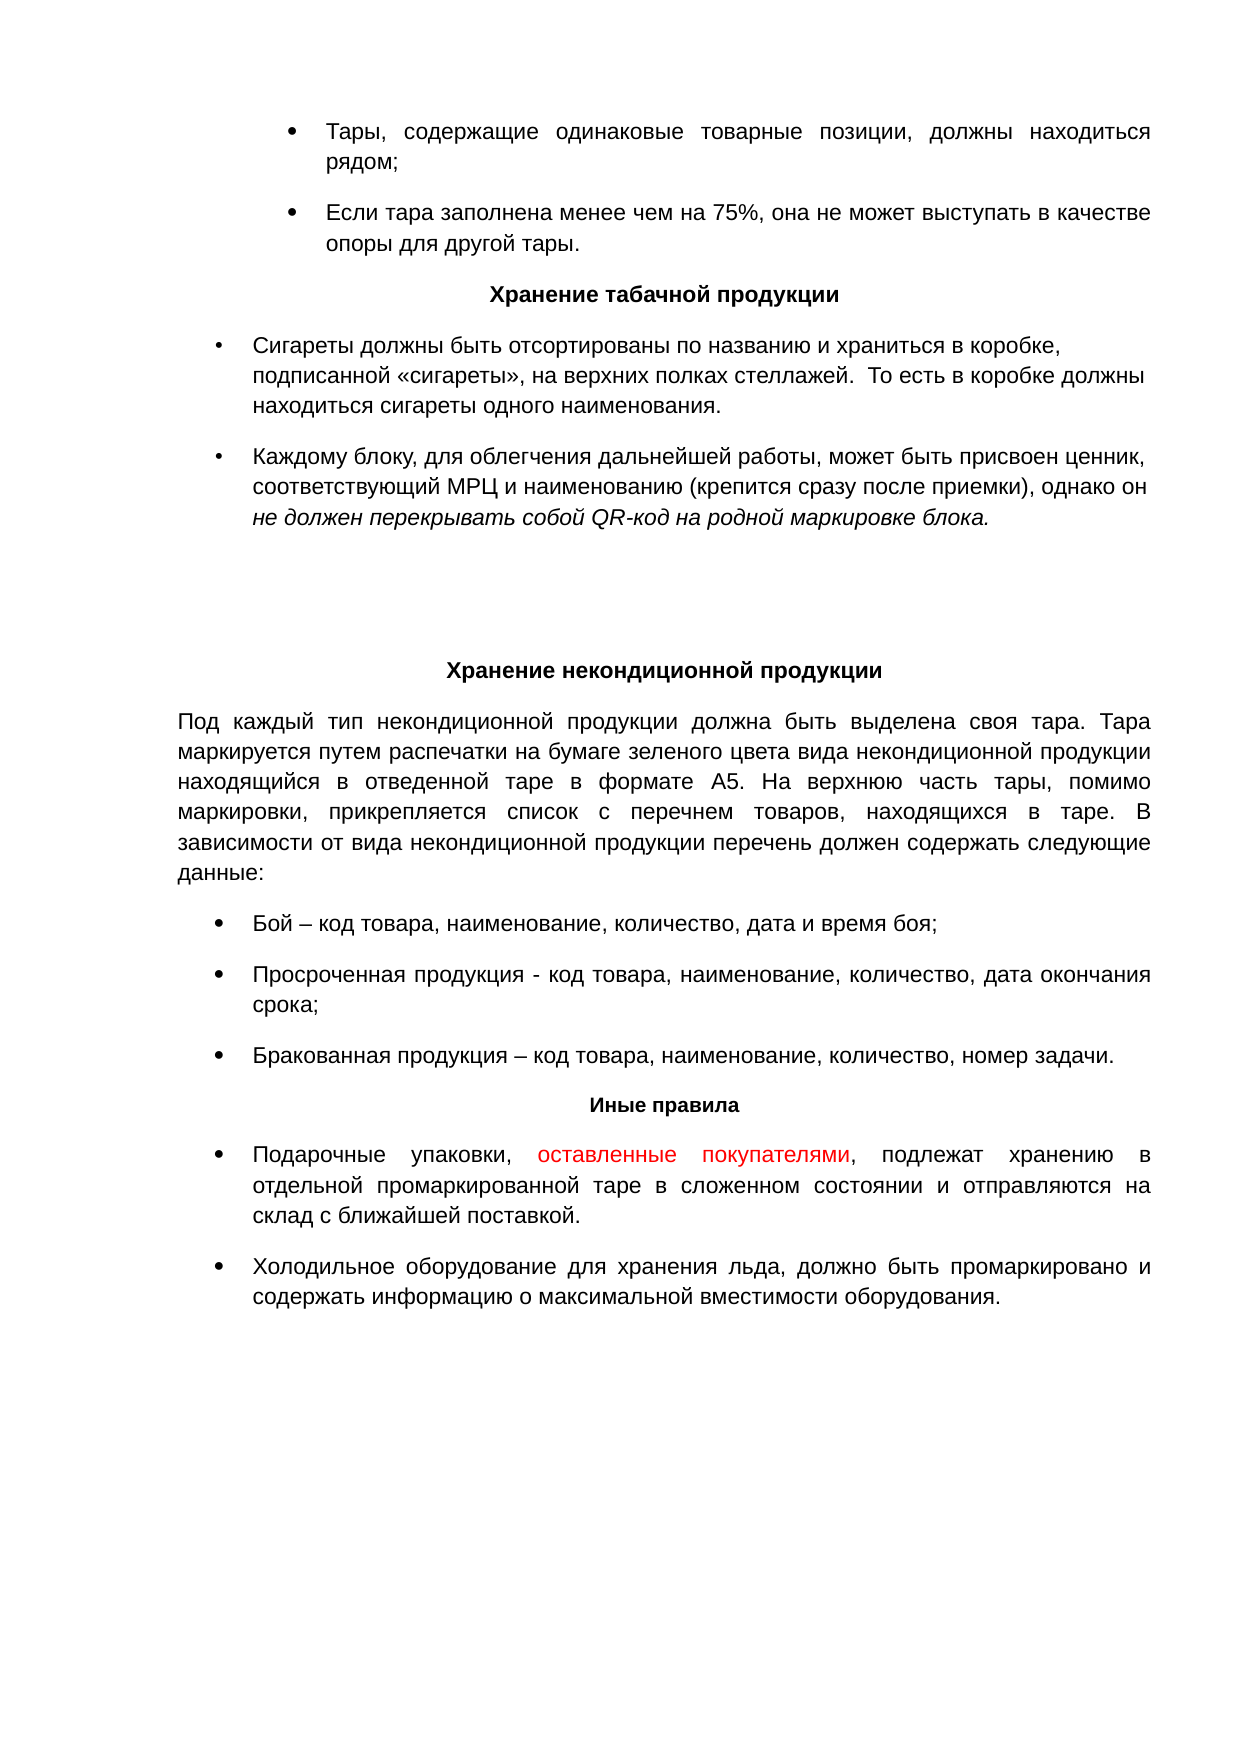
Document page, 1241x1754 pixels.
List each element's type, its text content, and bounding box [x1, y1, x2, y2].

list Каждому блоку, для облегчения дальнейшей работы, может быть присвоен ценник, соответствующий МРЦ и наименованию (крепится сразу после приемки), однако он не должен перекрывать собой QR-код на родной маркировке блока. [215, 443, 1152, 530]
list Просроченная продукция - код товара, наименование, количество, дата окончания срока; [215, 961, 1152, 1017]
list Если тара заполнена менее чем на 75%, она не может выступать в качестве опоры для другой тары. [288, 199, 1152, 256]
list Бой – код товара, наименование, количество, дата и время боя; [215, 910, 1152, 936]
text Хранение некондиционной продукции [177, 657, 1152, 683]
text Иные правила [177, 1093, 1152, 1117]
list Тары, содержащие одинаковые товарные позиции, должны находиться рядом; [288, 118, 1152, 175]
list Сигареты должны быть отсортированы по названию и храниться в коробке, подписанной «сигареты», на верхних полках стеллажей. То есть в коробке должны находиться сигареты одного наименования. [215, 332, 1152, 418]
list Холодильное оборудование для хранения льда, должно быть промаркировано и содержать информацию о максимальной вместимости оборудования. [215, 1253, 1152, 1309]
text Хранение табачной продукции [177, 281, 1152, 307]
list Бракованная продукция – код товара, наименование, количество, номер задачи. [215, 1042, 1152, 1068]
list Подарочные упаковки, оставленные покупателями, подлежат хранению в отдельной промаркированной таре в сложенном состоянии и отправляются на склад с ближайшей поставкой. [215, 1141, 1152, 1228]
text Под каждый тип некондиционной продукции должна быть выделена своя тара. Тара маркируется путем распечатки на бумаге зеленого цвета вида некондиционной продукции находящийся в отведенной таре в формате A5. На верхнюю часть тары, помимо маркировки, прикрепляется список с перечнем товаров, находящихся в таре. В зависимости от вида некондиционной продукции перечень должен содержать следующие данные: [177, 708, 1152, 885]
